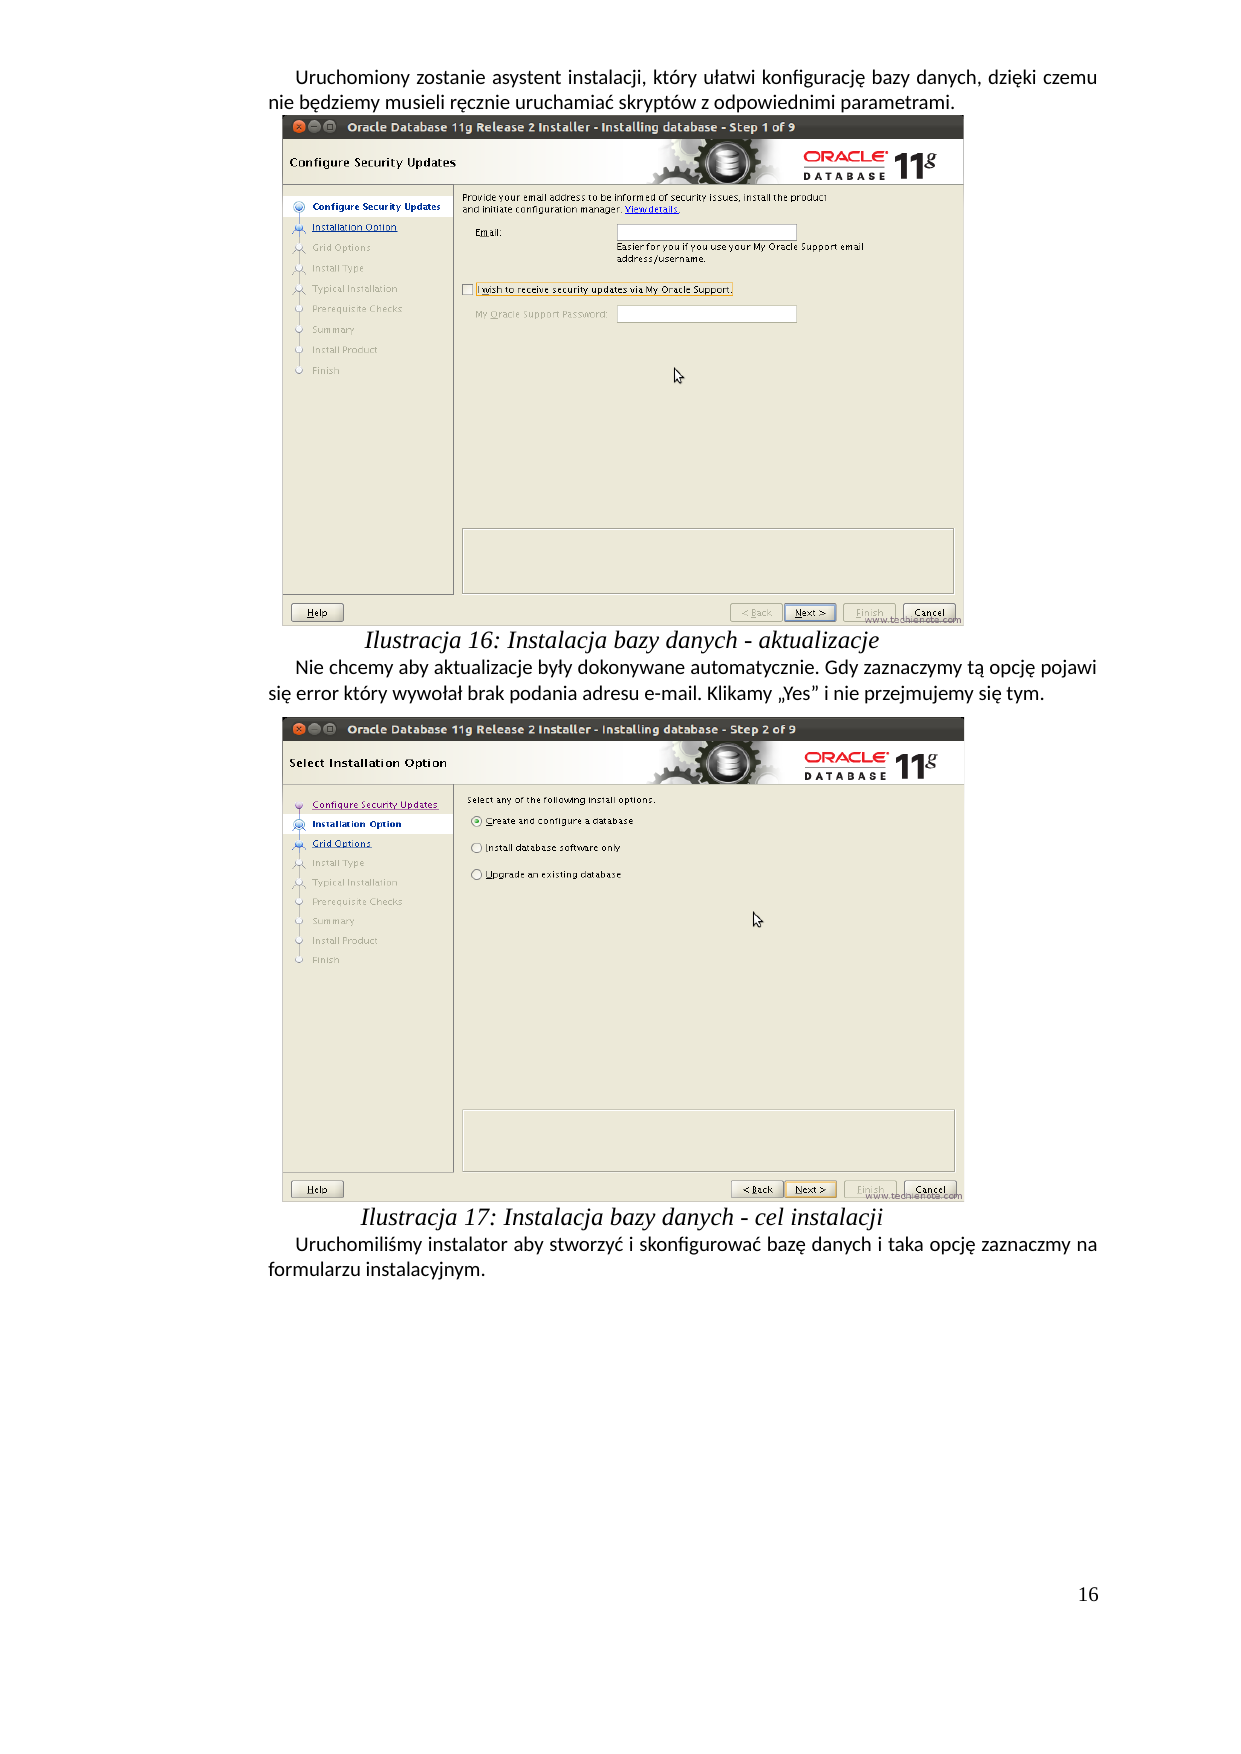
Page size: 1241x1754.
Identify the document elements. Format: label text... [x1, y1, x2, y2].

text Uruchomiony zostanie asystent instalacji, który ułatwi konfigurację bazy danych, dzięki czemu nie będziemy musieli ręcznie uruchamiać skryptów z odpowiednimi parametrami. [268, 64, 1098, 115]
text Uruchomiliśmy instalator aby stworzyć i skonfigurować bazę danych i taka opcję zaznaczmy na formularzu instalacyjnym. [268, 705, 1098, 1282]
picture [282, 717, 965, 1202]
text Ilustracja 17: Instalacja bazy danych - cel instalacji [282, 1202, 964, 1231]
text Ilustracja 16: Instalacja bazy danych - aktualizacje [282, 626, 963, 654]
picture [282, 115, 964, 626]
text Nie chcemy aby aktualizacje były dokonywane automatycznie. Gdy zaznaczymy tą opcję pojawi się error który wywołał brak podania adresu e-mail. Klikamy „Yes” i nie przejmujemy się tym. [268, 115, 1098, 705]
